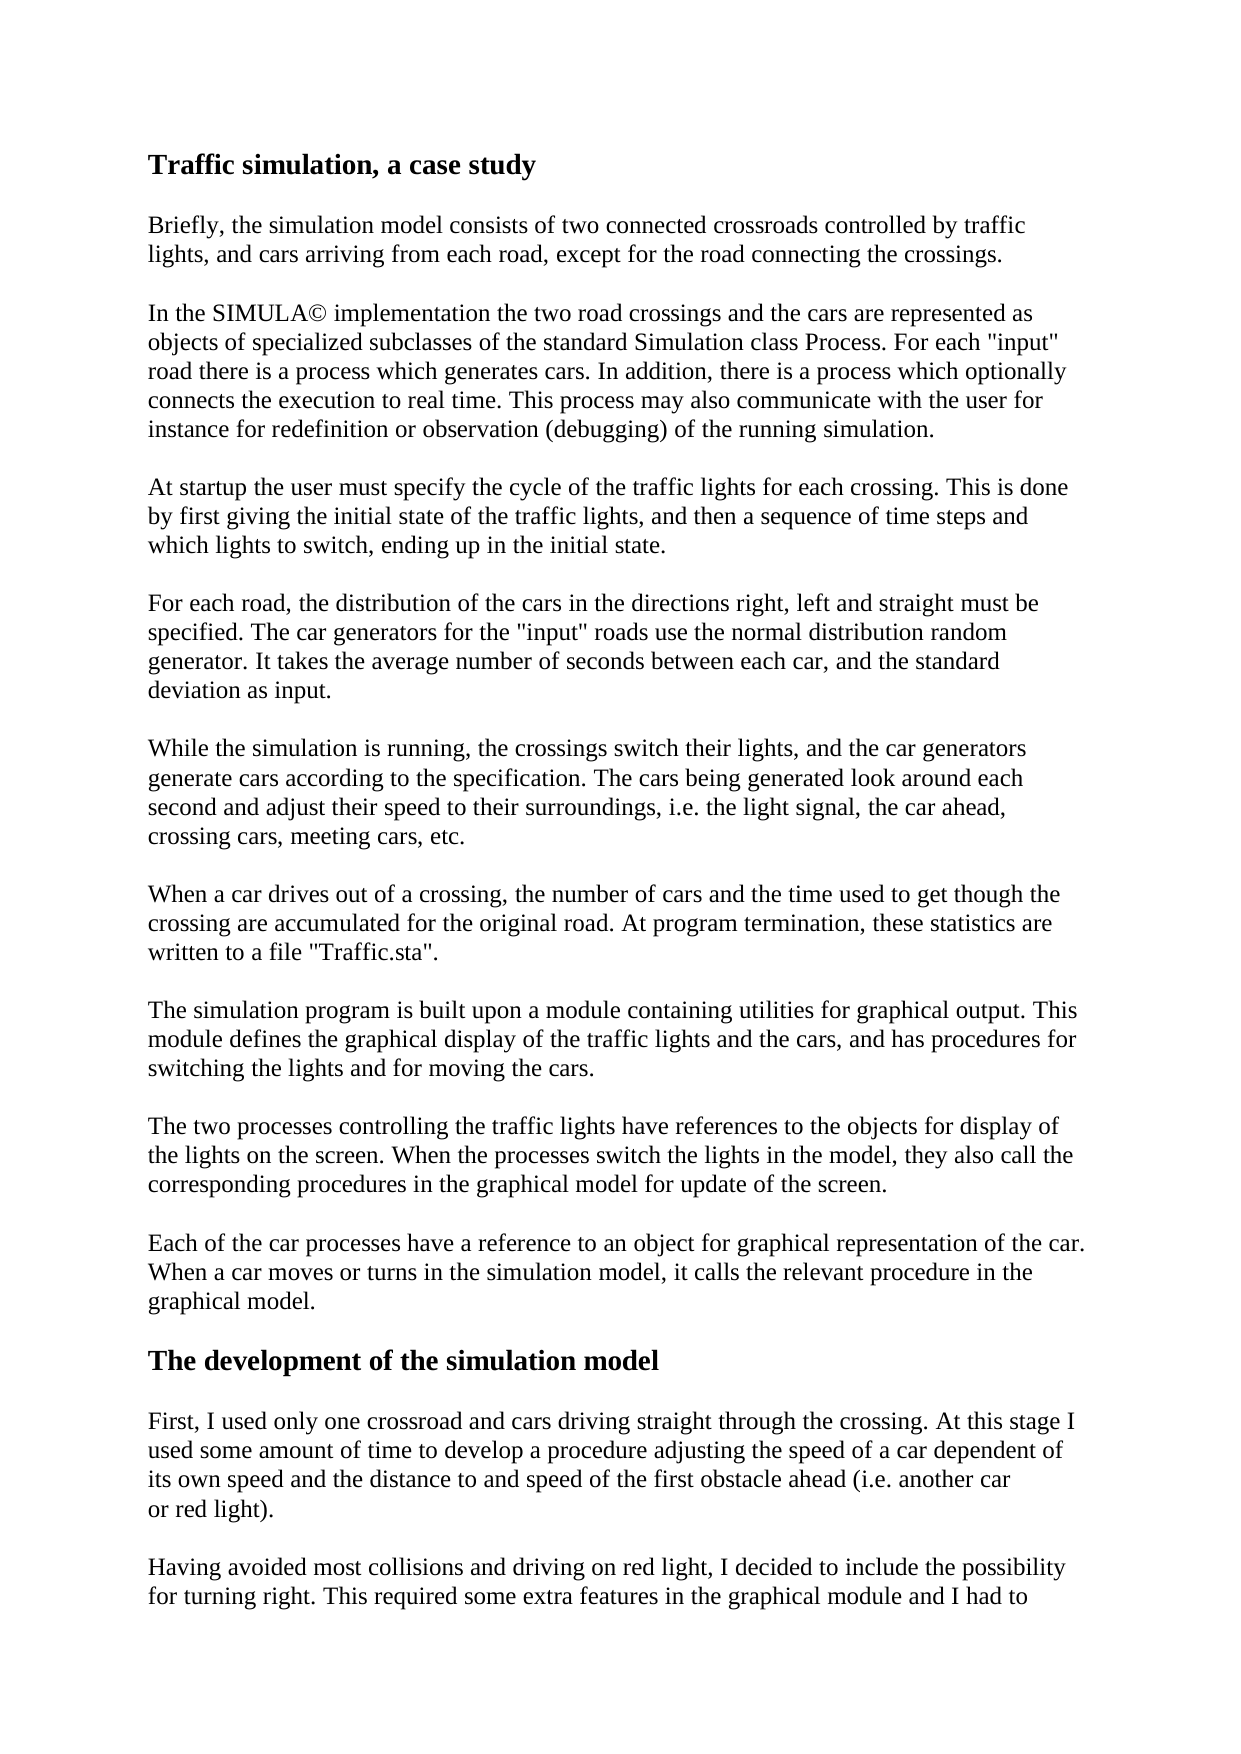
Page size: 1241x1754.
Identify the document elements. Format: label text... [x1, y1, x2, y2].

text Having avoided most collisions and driving on red light, I decided to include the possibility for turning right. This required some extra features in the graphical module and I had to [148, 1552, 1093, 1610]
text In the SIMULA© implementation the two road crossings and the cars are represented as objects of specialized subclasses of the standard Simulation class Process. For each "input" road there is a process which generates cars. In addition, there is a process which optionally connects the execution to real time. This process may also communicate with the user for instance for redefinition or observation (debugging) of the running simulation. [148, 297, 1093, 443]
text deviation as input. [148, 675, 1093, 704]
text At startup the user must specify the cycle of the traffic lights for each crossing. This is done by first giving the initial state of the traffic lights, and then a sequence of time steps and which lights to switch, ending up in the initial state. [148, 472, 1093, 559]
text Briefly, the simulation model consists of two connected crossroads controlled by traffic lights, and cars arriving from each road, except for the road connecting the crossings. [148, 210, 1093, 268]
text Traffic simulation, a case study [148, 148, 1093, 181]
text When a car drives out of a crossing, the number of cars and the time used to get though the crossing are accumulated for the original road. At program termination, these statistics are written to a file "Traffic.sta". [148, 879, 1093, 966]
text or red light). [148, 1493, 1093, 1522]
text While the simulation is running, the crossings switch their lights, and the car generators generate cars according to the specification. The cars being generated look around each second and adjust their speed to their surroundings, i.e. the light signal, the car ahead, crossing cars, meeting cars, etc. [148, 733, 1093, 849]
text The development of the simulation model [148, 1344, 1093, 1377]
text Each of the car processes have a reference to an object for graphical representation of the car. When a car moves or turns in the simulation model, it calls the relevant procedure in the graphical model. [148, 1227, 1093, 1314]
text The two processes controlling the traffic lights have references to the objects for display of the lights on the screen. When the processes switch the lights in the model, they also call the corresponding procedures in the graphical model for update of the screen. [148, 1111, 1093, 1198]
text The simulation program is built upon a module containing utilities for graphical output. This module defines the graphical display of the traffic lights and the cars, and has procedures for switching the lights and for moving the cars. [148, 995, 1093, 1082]
text For each road, the distribution of the cars in the directions right, left and straight must be specified. The car generators for the "input" roads use the normal distribution random generator. It takes the average number of seconds between each car, and the standard [148, 588, 1093, 675]
text First, I used only one crossroad and cars driving straight through the crossing. At this stage I used some amount of time to develop a procedure adjusting the speed of a car dependent of its own speed and the distance to and speed of the first obstacle ahead (i.e. another car [148, 1406, 1093, 1493]
